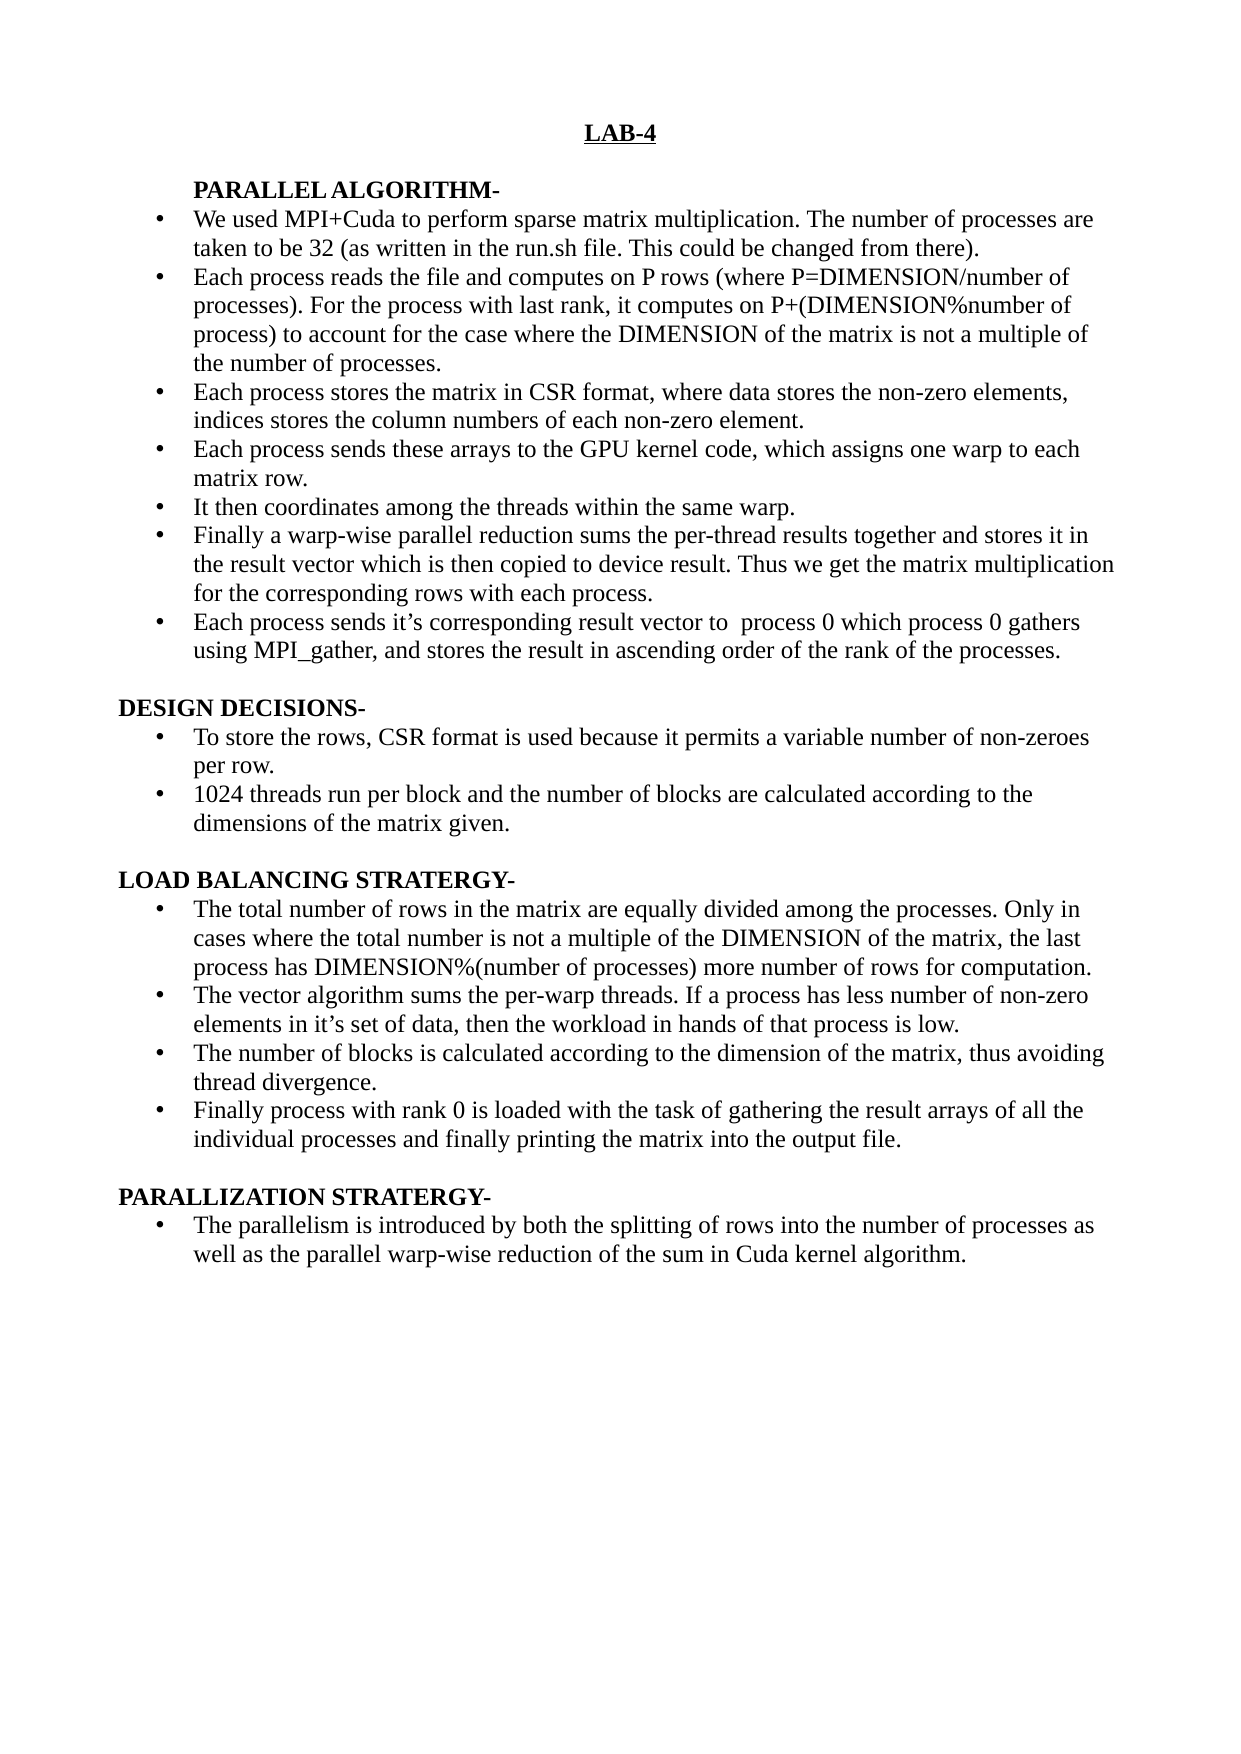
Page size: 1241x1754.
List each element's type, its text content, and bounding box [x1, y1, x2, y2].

text DESIGN DECISIONS- [118, 693, 1122, 722]
text PARALLIZATION STRATERGY- [118, 1182, 1122, 1211]
list Each process sends these arrays to the GPU kernel code, which assigns one warp to each matrix row. [156, 434, 1122, 492]
text LAB-4 [118, 118, 1122, 176]
list The parallelism is introduced by both the splitting of rows into the number of processes as well as the parallel warp-wise reduction of the sum in Cuda kernel algorithm. [156, 1211, 1122, 1268]
list It then coordinates among the threads within the same warp. [156, 492, 1122, 521]
list Each process reads the file and computes on P rows (where P=DIMENSION/number of processes). For the process with last rank, it computes on P+(DIMENSION%number of process) to account for the case where the DIMENSION of the matrix is not a multiple of the number of processes. [156, 262, 1122, 377]
list The number of blocks is calculated according to the dimension of the matrix, thus avoiding thread divergence. [156, 1038, 1122, 1096]
list 1024 threads run per block and the number of blocks are calculated according to the dimensions of the matrix given. [156, 779, 1122, 837]
list Finally process with rank 0 is loaded with the task of gathering the result arrays of all the individual processes and finally printing the matrix into the output file. [156, 1096, 1122, 1153]
list Finally a warp-wise parallel reduction sums the per-thread results together and stores it in the result vector which is then copied to device result. Thus we get the matrix multiplication for the corresponding rows with each process. [156, 521, 1122, 607]
list Each process sends it’s corresponding result vector to process 0 which process 0 gathers using MPI_gather, and stores the result in ascending order of the rank of the processes. [156, 607, 1122, 664]
text LOAD BALANCING STRATERGY- [118, 866, 1122, 894]
list We used MPI+Cuda to perform sparse matrix multiplication. The number of processes are taken to be 32 (as written in the run.sh file. This could be changed from there). [156, 204, 1122, 262]
list The vector algorithm sums the per-warp threads. If a process has less number of non-zero elements in it’s set of data, then the workload in hands of that process is low. [156, 981, 1122, 1038]
list To store the rows, CSR format is used because it permits a variable number of non-zeroes per row. [156, 722, 1122, 779]
list Each process stores the matrix in CSR format, where data stores the non-zero elements, indices stores the column numbers of each non-zero element. [156, 377, 1122, 434]
list The total number of rows in the matrix are equally divided among the processes. Only in cases where the total number is not a multiple of the DIMENSION of the matrix, the last process has DIMENSION%(number of processes) more number of rows for computation. [156, 894, 1122, 981]
list PARALLEL ALGORITHM- [156, 176, 1122, 204]
